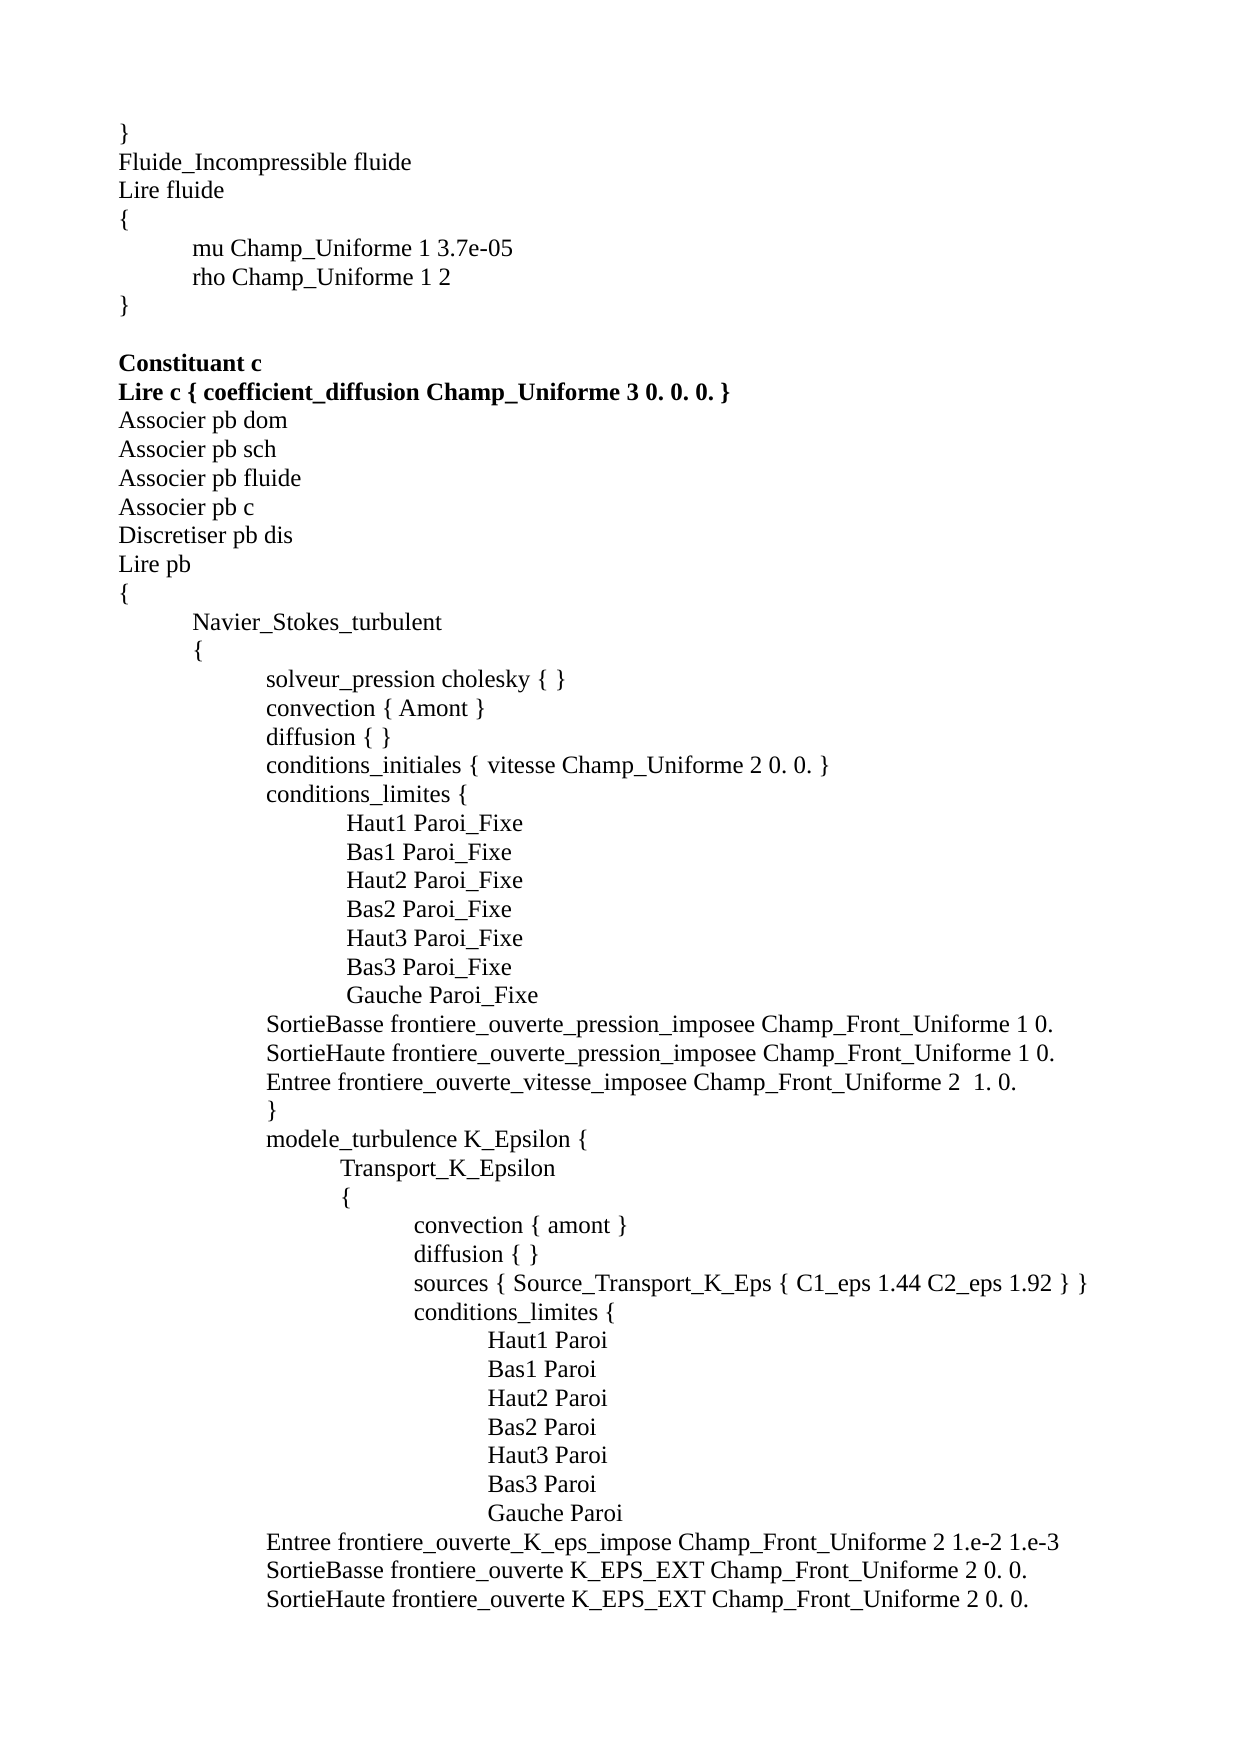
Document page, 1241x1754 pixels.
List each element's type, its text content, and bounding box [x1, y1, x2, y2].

text Lire pb [118, 549, 1122, 578]
text conditions_initiales { vitesse Champ_Uniforme 2 0. 0. } [118, 751, 1122, 779]
text Haut3 Paroi [118, 1441, 1122, 1469]
text { [118, 578, 1122, 607]
text SortieHaute frontiere_ouverte_pression_imposee Champ_Front_Uniforme 1 0. [118, 1038, 1122, 1067]
text } [118, 1096, 1122, 1124]
text } [118, 118, 1122, 147]
text convection { amont } [118, 1211, 1122, 1239]
text Associer pb fluide [118, 463, 1122, 492]
text { [118, 204, 1122, 233]
text Entree frontiere_ouverte_K_eps_impose Champ_Front_Uniforme 2 1.e-2 1.e-3 [118, 1527, 1122, 1556]
text Gauche Paroi_Fixe [118, 981, 1122, 1009]
text Associer pb c [118, 492, 1122, 521]
text Bas1 Paroi_Fixe [118, 837, 1122, 866]
text diffusion { } [118, 1239, 1122, 1268]
text Bas2 Paroi_Fixe [118, 894, 1122, 923]
text Lire c { coefficient_diffusion Champ_Uniforme 3 0. 0. 0. } [118, 377, 1122, 406]
text Entree frontiere_ouverte_vitesse_imposee Champ_Front_Uniforme 2 1. 0. [118, 1067, 1122, 1096]
text Transport_K_Epsilon [118, 1153, 1122, 1182]
text Haut1 Paroi [118, 1326, 1122, 1354]
text diffusion { } [118, 722, 1122, 751]
text Haut2 Paroi [118, 1383, 1122, 1412]
text conditions_limites { [118, 1297, 1122, 1326]
text SortieBasse frontiere_ouverte_pression_imposee Champ_Front_Uniforme 1 0. [118, 1009, 1122, 1038]
text conditions_limites { [118, 779, 1122, 808]
text } [118, 291, 1122, 319]
text Discretiser pb dis [118, 521, 1122, 549]
text Fluide_Incompressible fluide [118, 147, 1122, 176]
text Bas3 Paroi_Fixe [118, 952, 1122, 981]
text Haut2 Paroi_Fixe [118, 866, 1122, 894]
text SortieHaute frontiere_ouverte K_EPS_EXT Champ_Front_Uniforme 2 0. 0. [118, 1584, 1122, 1613]
text Constituant c [118, 348, 1122, 377]
text Bas3 Paroi [118, 1469, 1122, 1498]
text Bas1 Paroi [118, 1354, 1122, 1383]
text Navier_Stokes_turbulent [118, 607, 1122, 636]
text Lire fluide [118, 176, 1122, 204]
text { [118, 1182, 1122, 1211]
text Gauche Paroi [118, 1498, 1122, 1527]
text solveur_pression cholesky { } [118, 664, 1122, 693]
text Haut1 Paroi_Fixe [118, 808, 1122, 837]
text Bas2 Paroi [118, 1412, 1122, 1441]
text Haut3 Paroi_Fixe [118, 923, 1122, 952]
text convection { Amont } [118, 693, 1122, 722]
text Associer pb dom [118, 406, 1122, 434]
text SortieBasse frontiere_ouverte K_EPS_EXT Champ_Front_Uniforme 2 0. 0. [118, 1556, 1122, 1584]
text { [118, 636, 1122, 664]
text mu Champ_Uniforme 1 3.7e-05 [118, 233, 1122, 262]
text Associer pb sch [118, 434, 1122, 463]
text sources { Source_Transport_K_Eps { C1_eps 1.44 C2_eps 1.92 } } [118, 1268, 1122, 1297]
text modele_turbulence K_Epsilon { [118, 1124, 1122, 1153]
text rho Champ_Uniforme 1 2 [118, 262, 1122, 291]
